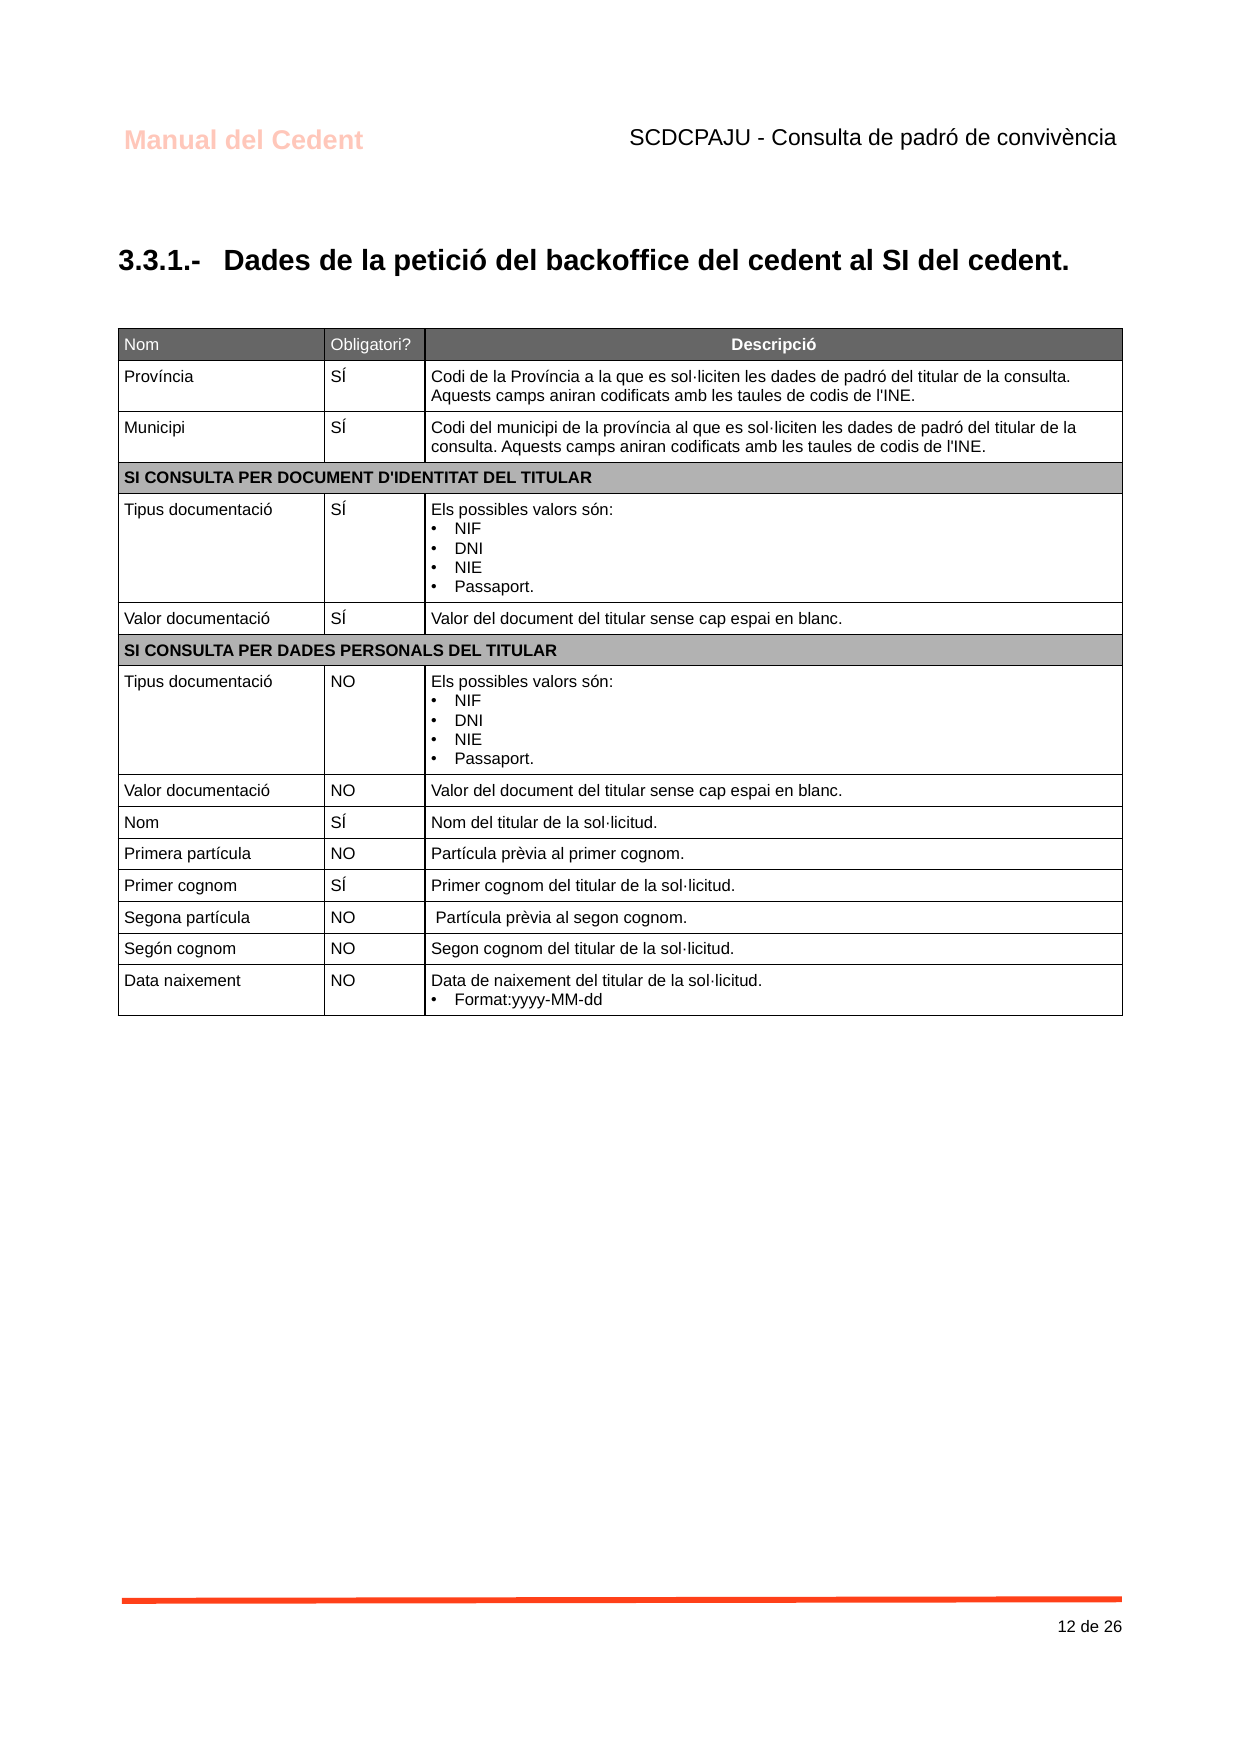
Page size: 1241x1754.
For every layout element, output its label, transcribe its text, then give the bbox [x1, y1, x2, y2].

table_cell Nom [119, 807, 324, 837]
subtitle Dades de la petició del backoffice del cedent al SI del cedent. [118, 243, 1122, 277]
table_cell SÍ [325, 603, 424, 634]
table_cell Valor documentació [119, 603, 324, 634]
table_cell Nom del titular de la sol·licitud. [426, 807, 1122, 837]
table_cell Valor del document del titular sense cap espai en blanc. [426, 603, 1122, 634]
table_cell Data naixement [119, 965, 324, 1015]
table_cell Data de naixement del titular de la sol·licitud. Format:yyyy-MM-dd [426, 965, 1122, 1015]
table_cell NO [325, 666, 424, 774]
table_cell Municipi [119, 412, 324, 462]
table_cell Tipus documentació [119, 494, 324, 602]
table_cell NO [325, 934, 424, 964]
table_cell Segon cognom del titular de la sol·licitud. [426, 934, 1122, 964]
table_cell NO [325, 839, 424, 869]
table_cell Valor documentació [119, 775, 324, 806]
table_cell Segona partícula [119, 902, 324, 932]
table_cell NO [325, 902, 424, 932]
table_cell Codi del municipi de la província al que es sol·liciten les dades de padró del titular de la consulta. Aquests camps aniran codificats amb les taules de codis de l'INE. [426, 412, 1122, 462]
table_cell SÍ [325, 412, 424, 462]
table_cell Primer cognom del titular de la sol·licitud. [426, 870, 1122, 901]
table_cell Primera partícula [119, 839, 324, 869]
table_cell Segón cognom [119, 934, 324, 964]
table_cell NO [325, 775, 424, 806]
table_header Obligatori? [325, 329, 424, 360]
table_cell Els possibles valors són: NIF DNI NIE Passaport. [426, 666, 1122, 774]
table_cell NO [325, 965, 424, 1015]
table_cell Els possibles valors són: NIF DNI NIE Passaport. [426, 494, 1122, 602]
table_cell Codi de la Província a la que es sol·liciten les dades de padró del titular de la consulta. Aquests camps aniran codificats amb les taules de codis de l'INE. [426, 361, 1122, 411]
table_cell Valor del document del titular sense cap espai en blanc. [426, 775, 1122, 806]
table_cell Partícula prèvia al primer cognom. [426, 839, 1122, 869]
table_cell SÍ [325, 361, 424, 411]
table_cell SI CONSULTA PER DOCUMENT D'IDENTITAT DEL TITULAR [119, 463, 1122, 493]
table_cell Primer cognom [119, 870, 324, 901]
table_cell Partícula prèvia al segon cognom. [426, 902, 1122, 932]
table_cell SÍ [325, 807, 424, 837]
table_cell SÍ [325, 870, 424, 901]
table_header Nom [119, 329, 324, 360]
table_cell Tipus documentació [119, 666, 324, 774]
table_header Descripció [426, 329, 1122, 360]
table_cell Província [119, 361, 324, 411]
table_cell SI CONSULTA PER DADES PERSONALS DEL TITULAR [119, 635, 1122, 665]
table_cell SÍ [325, 494, 424, 602]
